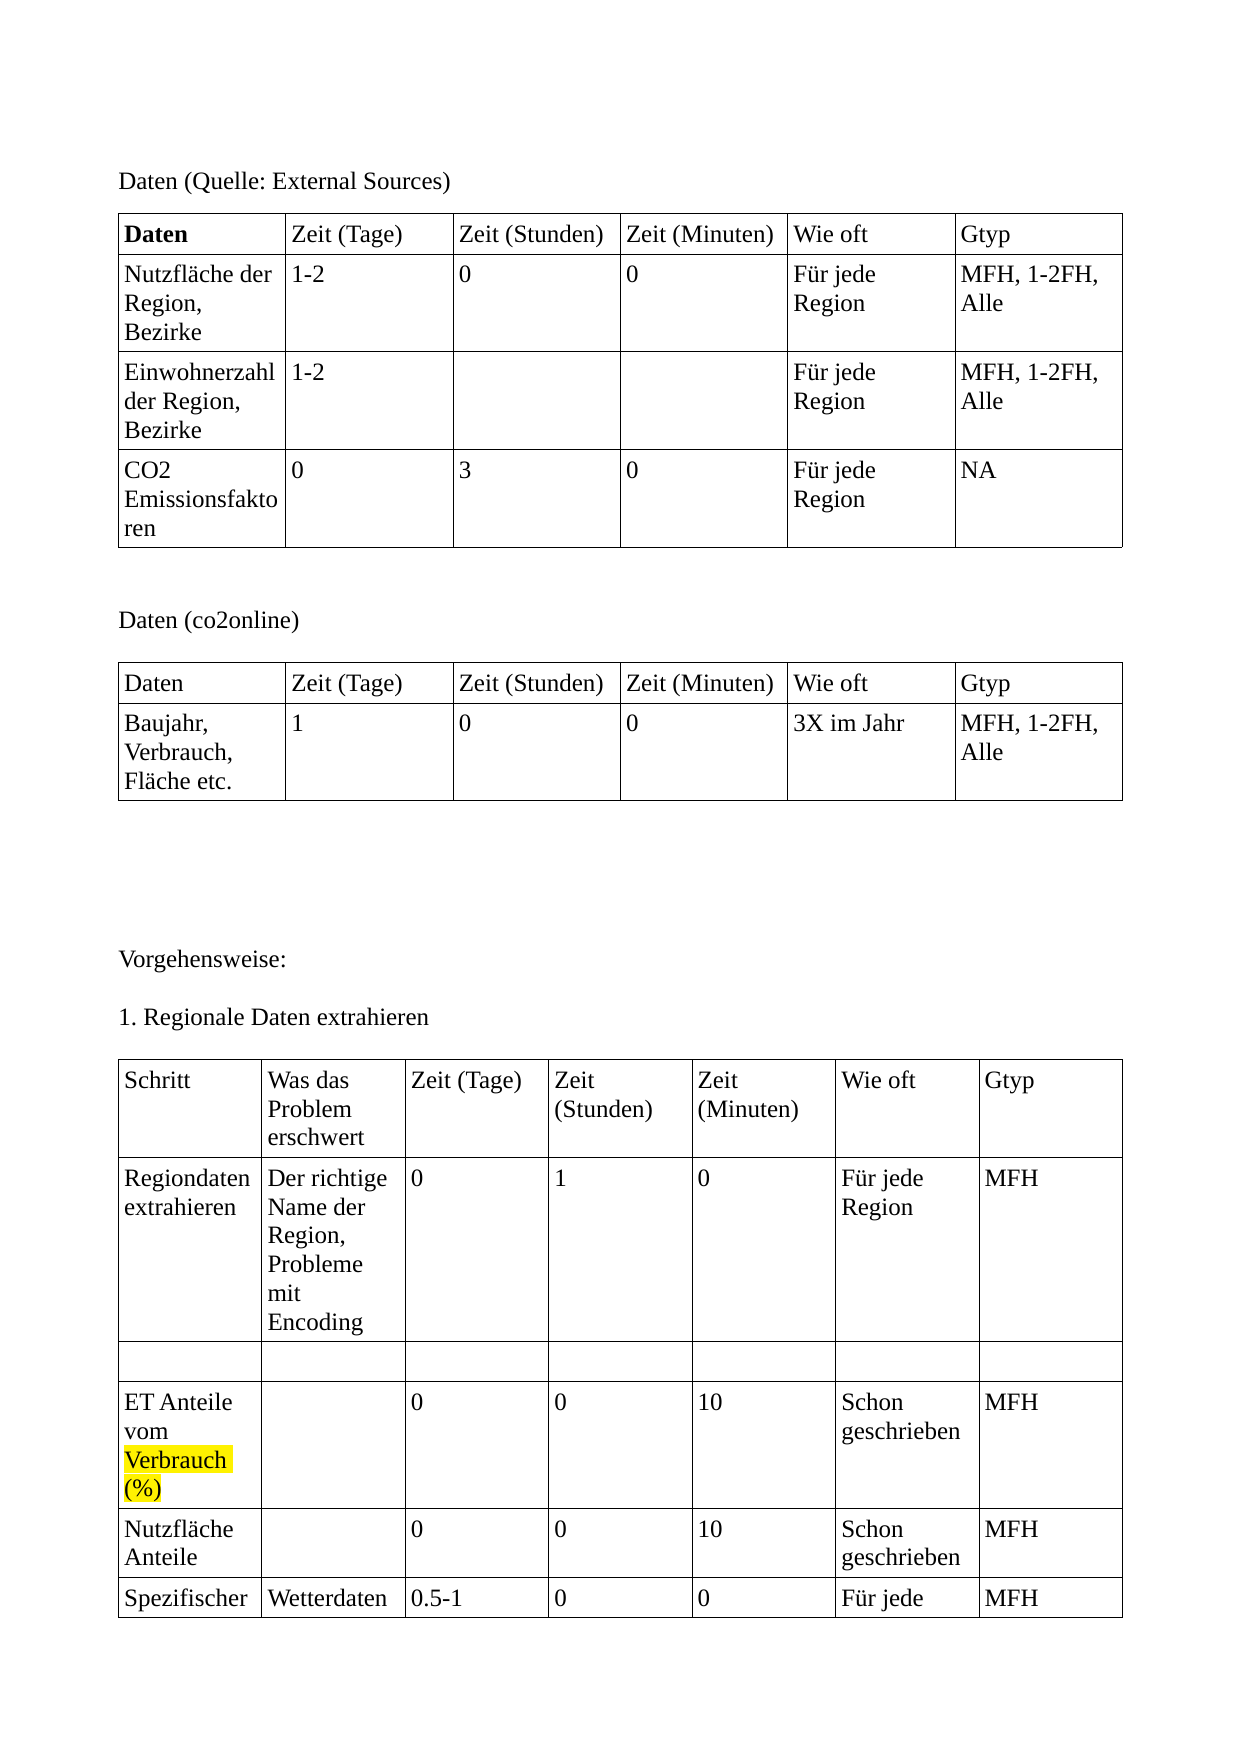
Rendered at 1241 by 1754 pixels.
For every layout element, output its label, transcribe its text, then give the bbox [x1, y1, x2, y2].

table_cell ET Anteile vom Verbrauch (%) [119, 1382, 261, 1508]
table_header Was das Problem erschwert [262, 1060, 405, 1157]
table_cell 3 [454, 450, 620, 547]
table_cell 0 [549, 1578, 692, 1617]
text Daten (Quelle: External Sources) [118, 166, 1122, 194]
table_cell [693, 1342, 835, 1381]
table_cell Regiondaten extrahieren [119, 1158, 261, 1341]
table_cell 0 [406, 1382, 548, 1508]
table_cell 1-2 [286, 352, 453, 449]
table_header Zeit (Minuten) [621, 214, 787, 254]
table_cell Schon geschrieben [836, 1382, 979, 1508]
table_cell Nutzfläche der Region, Bezirke [119, 255, 285, 351]
table_header Zeit (Tage) [286, 663, 453, 702]
table_cell 0.5-1 [406, 1578, 548, 1617]
table_cell MFH, 1-2FH, Alle [956, 704, 1122, 800]
table_cell 0 [621, 255, 787, 351]
text Daten (co2online) [118, 605, 1122, 633]
table_cell [454, 352, 620, 449]
text Vorgehensweise: [118, 944, 1122, 973]
table_header Schritt [119, 1060, 261, 1157]
table_cell MFH [980, 1382, 1122, 1508]
table_cell [406, 1342, 548, 1381]
table_cell [836, 1342, 979, 1381]
table_cell MFH [980, 1158, 1122, 1341]
table_cell Wetterdaten [262, 1578, 405, 1617]
table_cell Für jede Region [836, 1158, 979, 1341]
table_cell 0 [406, 1509, 548, 1577]
text 1. Regionale Daten extrahieren [118, 1002, 1122, 1030]
table_cell 0 [454, 255, 620, 351]
table_cell 0 [693, 1158, 835, 1341]
table_cell 0 [621, 704, 787, 800]
table_header Zeit (Stunden) [454, 214, 620, 254]
table_header Zeit (Stunden) [454, 663, 620, 702]
table_header Gtyp [956, 663, 1122, 702]
table_cell 10 [693, 1509, 835, 1577]
table_header Gtyp [980, 1060, 1122, 1157]
table_cell MFH, 1-2FH, Alle [956, 352, 1122, 449]
table_cell 3X im Jahr [788, 704, 955, 800]
table_cell [262, 1382, 405, 1508]
table_cell MFH, 1-2FH, Alle [956, 255, 1122, 351]
table_header Gtyp [956, 214, 1122, 254]
table_cell 0 [454, 704, 620, 800]
table_header Zeit (Minuten) [693, 1060, 835, 1157]
table_cell [262, 1342, 405, 1381]
table_cell CO2 Emissionsfaktoren [119, 450, 285, 547]
table_cell Für jede Region [788, 352, 955, 449]
table_cell Für jede [836, 1578, 979, 1617]
table_header Wie oft [836, 1060, 979, 1157]
table_cell Nutzfläche Anteile [119, 1509, 261, 1577]
table_cell Für jede Region [788, 255, 955, 351]
table_header Wie oft [788, 663, 955, 702]
table_cell Spezifischer [119, 1578, 261, 1617]
table_cell 0 [549, 1382, 692, 1508]
table_cell [549, 1342, 692, 1381]
table_header Daten [119, 214, 285, 254]
table_cell 0 [621, 450, 787, 547]
table_cell Einwohnerzahl der Region, Bezirke [119, 352, 285, 449]
table_cell [621, 352, 787, 449]
table_header Zeit (Tage) [286, 214, 453, 254]
table_cell Schon geschrieben [836, 1509, 979, 1577]
table_cell 10 [693, 1382, 835, 1508]
table_cell MFH [980, 1509, 1122, 1577]
table_cell NA [956, 450, 1122, 547]
table_cell Baujahr, Verbrauch, Fläche etc. [119, 704, 285, 800]
table_cell 1 [286, 704, 453, 800]
table_header Zeit (Stunden) [549, 1060, 692, 1157]
table_header Daten [119, 663, 285, 702]
table_cell 0 [693, 1578, 835, 1617]
table_cell [980, 1342, 1122, 1381]
table_cell [262, 1509, 405, 1577]
table_header Zeit (Tage) [406, 1060, 548, 1157]
table_cell 0 [286, 450, 453, 547]
table_cell Für jede Region [788, 450, 955, 547]
table_cell [119, 1342, 261, 1381]
table_cell Der richtige Name der Region, Probleme mit Encoding [262, 1158, 405, 1341]
table_header Zeit (Minuten) [621, 663, 787, 702]
table_cell 1 [549, 1158, 692, 1341]
table_cell MFH [980, 1578, 1122, 1617]
table_header Wie oft [788, 214, 955, 254]
table_cell 0 [549, 1509, 692, 1577]
table_cell 1-2 [286, 255, 453, 351]
table_cell 0 [406, 1158, 548, 1341]
